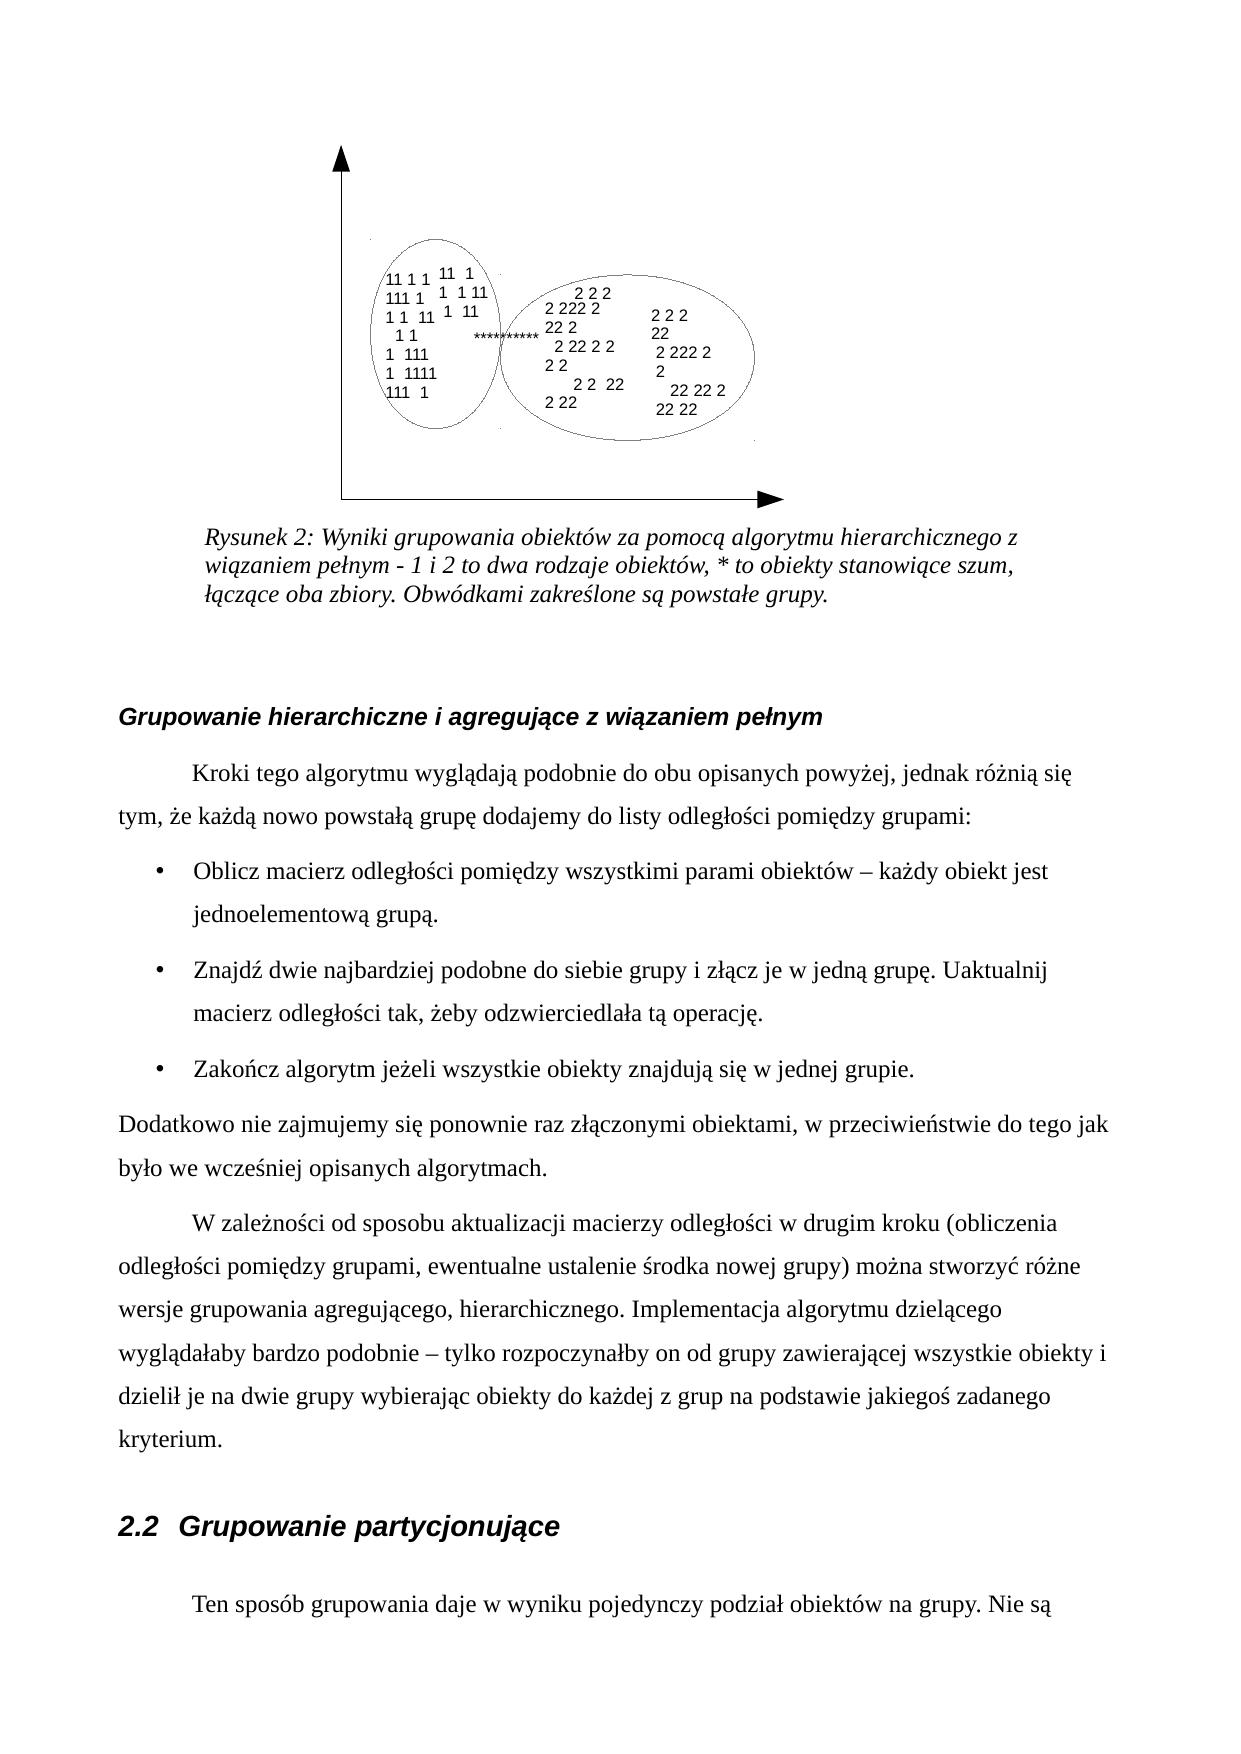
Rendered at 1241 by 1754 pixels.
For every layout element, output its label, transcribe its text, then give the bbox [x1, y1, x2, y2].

list Zakończ algorytm jeżeli wszystkie obiekty znajdują się w jednej grupie. [156, 1054, 1122, 1083]
text W zależności od sposobu aktualizacji macierzy odległości w drugim kroku (obliczenia odległości pomiędzy grupami, ewentualne ustalenie środka nowej grupy) można stworzyć różne wersje grupowania agregującego, hierarchicznego. Implementacja algorytmu dzielącego wyglądałaby bardzo podobnie – tylko rozpoczynałby on od grupy zawierającej wszystkie obiekty i dzielił je na dwie grupy wybierając obiekty do każdej z grup na podstawie jakiegoś zadanego kryterium. [118, 1208, 1122, 1453]
text Kroki tego algorytmu wyglądają podobnie do obu opisanych powyżej, jednak różnią się tym, że każdą nowo powstałą grupę dodajemy do listy odległości pomiędzy grupami: [118, 758, 1122, 829]
text Ten sposób grupowania daje w wyniku pojedynczy podział obiektów na grupy. Nie są [118, 1589, 1122, 1618]
subtitle Grupowanie partycjonujące [118, 1509, 1122, 1543]
text Rysunek 2: Wyniki grupowania obiektów za pomocą algorytmu hierarchicznego z wiązaniem pełnym - 1 i 2 to dwa rodzaje obiektów, * to obiekty stanowiące szum, łączące oba zbiory. Obwódkami zakreślone są powstałe grupy. [204, 128, 1036, 608]
list Znajdź dwie najbardziej podobne do siebie grupy i złącz je w jedną grupę. Uaktualnij macierz odległości tak, żeby odzwierciedlała tą operację. [156, 955, 1122, 1027]
list Oblicz macierz odległości pomiędzy wszystkimi parami obiektów – każdy obiekt jest jednoelementową grupą. [156, 856, 1122, 928]
subtitle Grupowanie hierarchiczne i agregujące z wiązaniem pełnym [118, 702, 1122, 731]
text Dodatkowo nie zajmujemy się ponownie raz złączonymi obiektami, w przeciwieństwie do tego jak było we wcześniej opisanych algorytmach. [118, 1109, 1122, 1181]
